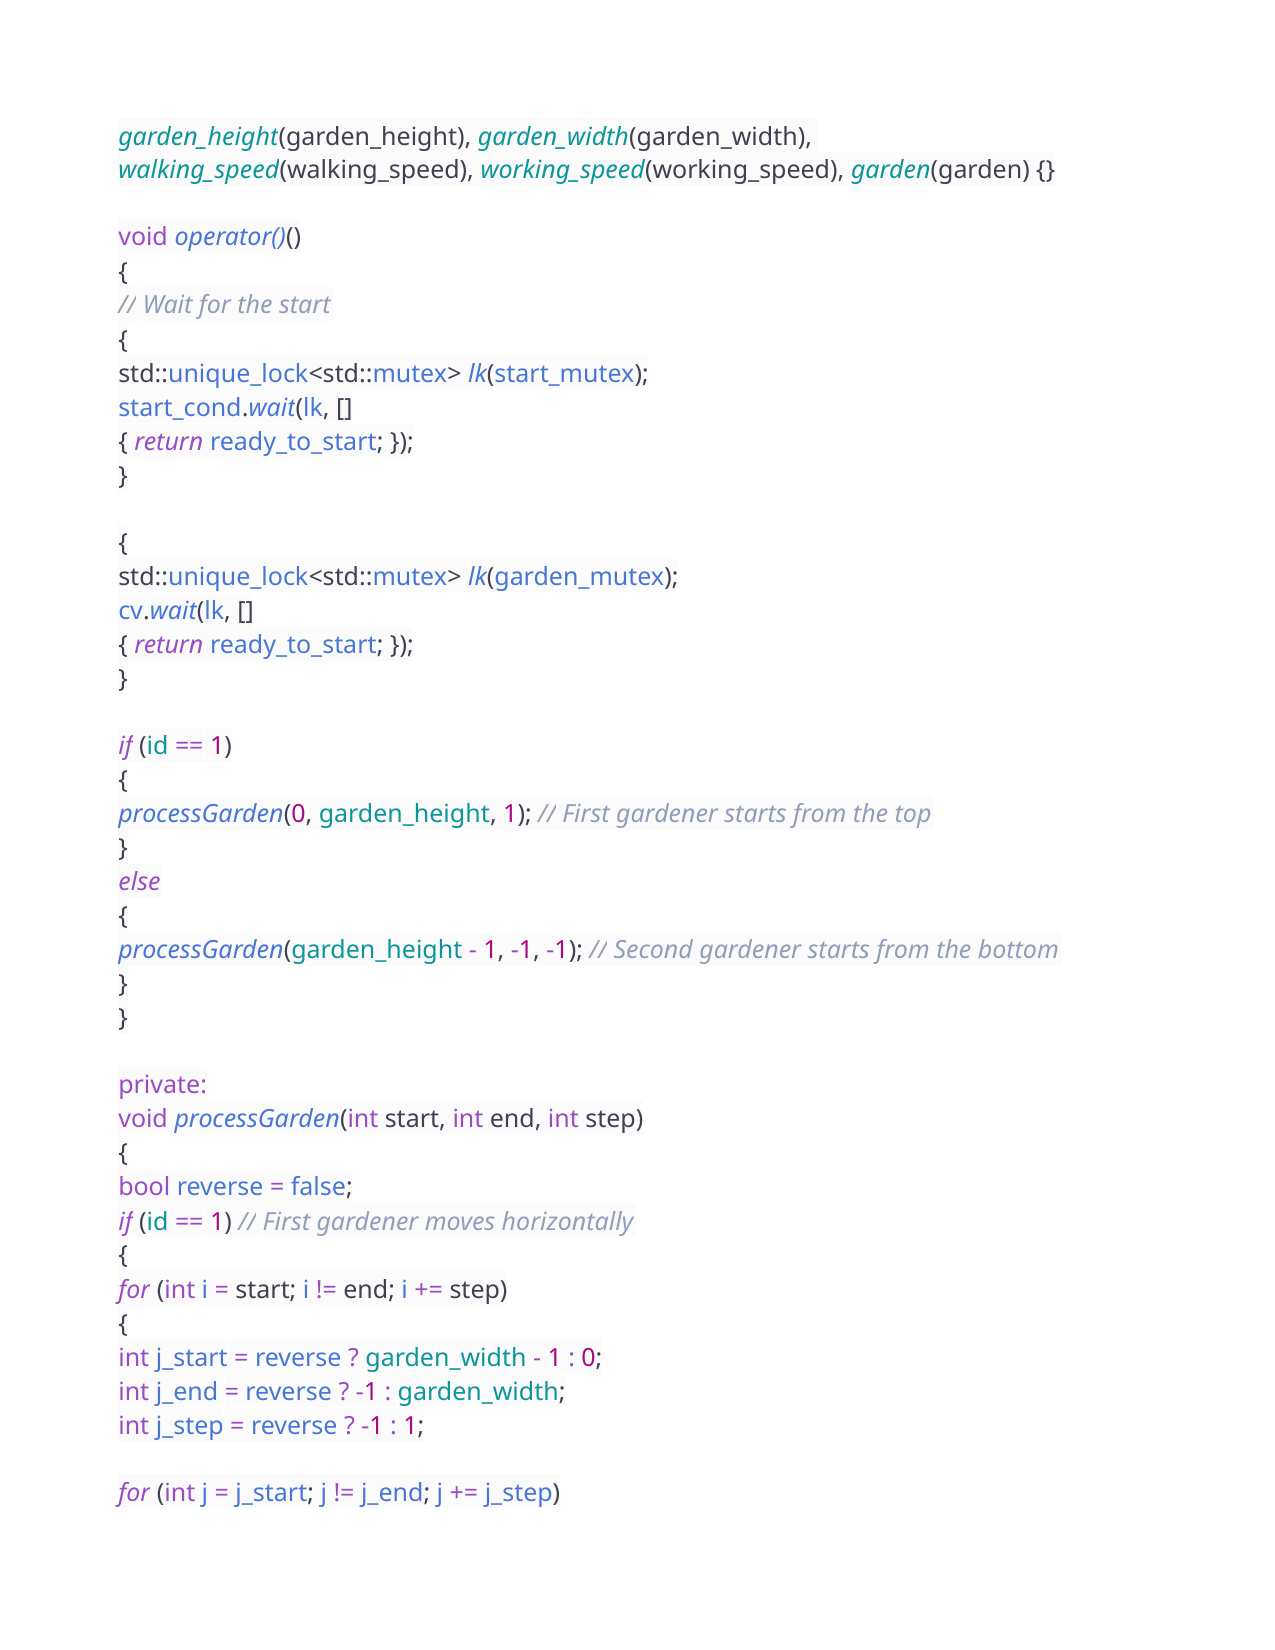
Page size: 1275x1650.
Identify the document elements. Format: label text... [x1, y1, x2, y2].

text int j_end = reverse ? -1 : garden_width; [118, 1373, 1157, 1407]
text { [118, 253, 1157, 287]
text std::unique_lock<std::mutex> lk(start_mutex); [118, 355, 1157, 389]
text } [118, 830, 1157, 864]
text if (id == 1) [118, 727, 1157, 762]
text if (id == 1) // First gardener moves horizontally [118, 1203, 1157, 1237]
text void operator()() [118, 219, 1157, 253]
text for (int j = j_start; j != j_end; j += j_step) [118, 1474, 1157, 1508]
text bool reverse = false; [118, 1169, 1157, 1203]
text private: [118, 1067, 1157, 1101]
text void processGarden(int start, int end, int step) [118, 1101, 1157, 1135]
text } [118, 661, 1157, 695]
text { [118, 762, 1157, 796]
text processGarden(garden_height - 1, -1, -1); // Second gardener starts from the bottom [118, 932, 1157, 966]
text for (int i = start; i != end; i += step) [118, 1271, 1157, 1305]
text { [118, 1305, 1157, 1339]
text cv.wait(lk, [] [118, 592, 1157, 627]
text int j_start = reverse ? garden_width - 1 : 0; [118, 1339, 1157, 1373]
text { return ready_to_start; }); [118, 423, 1157, 457]
text { [118, 1237, 1157, 1271]
text } [118, 1000, 1157, 1034]
text { [118, 898, 1157, 932]
text { return ready_to_start; }); [118, 627, 1157, 661]
text } [118, 966, 1157, 1000]
text std::unique_lock<std::mutex> lk(garden_mutex); [118, 558, 1157, 592]
text { [118, 1135, 1157, 1169]
text { [118, 321, 1157, 355]
text else [118, 864, 1157, 898]
text { [118, 524, 1157, 558]
text garden_height(garden_height), garden_width(garden_width), walking_speed(walking_speed), working_speed(working_speed), garden(garden) {} [118, 118, 1157, 186]
text int j_step = reverse ? -1 : 1; [118, 1407, 1157, 1442]
text start_cond.wait(lk, [] [118, 389, 1157, 423]
text processGarden(0, garden_height, 1); // First gardener starts from the top [118, 796, 1157, 830]
text // Wait for the start [118, 287, 1157, 321]
text } [118, 457, 1157, 492]
